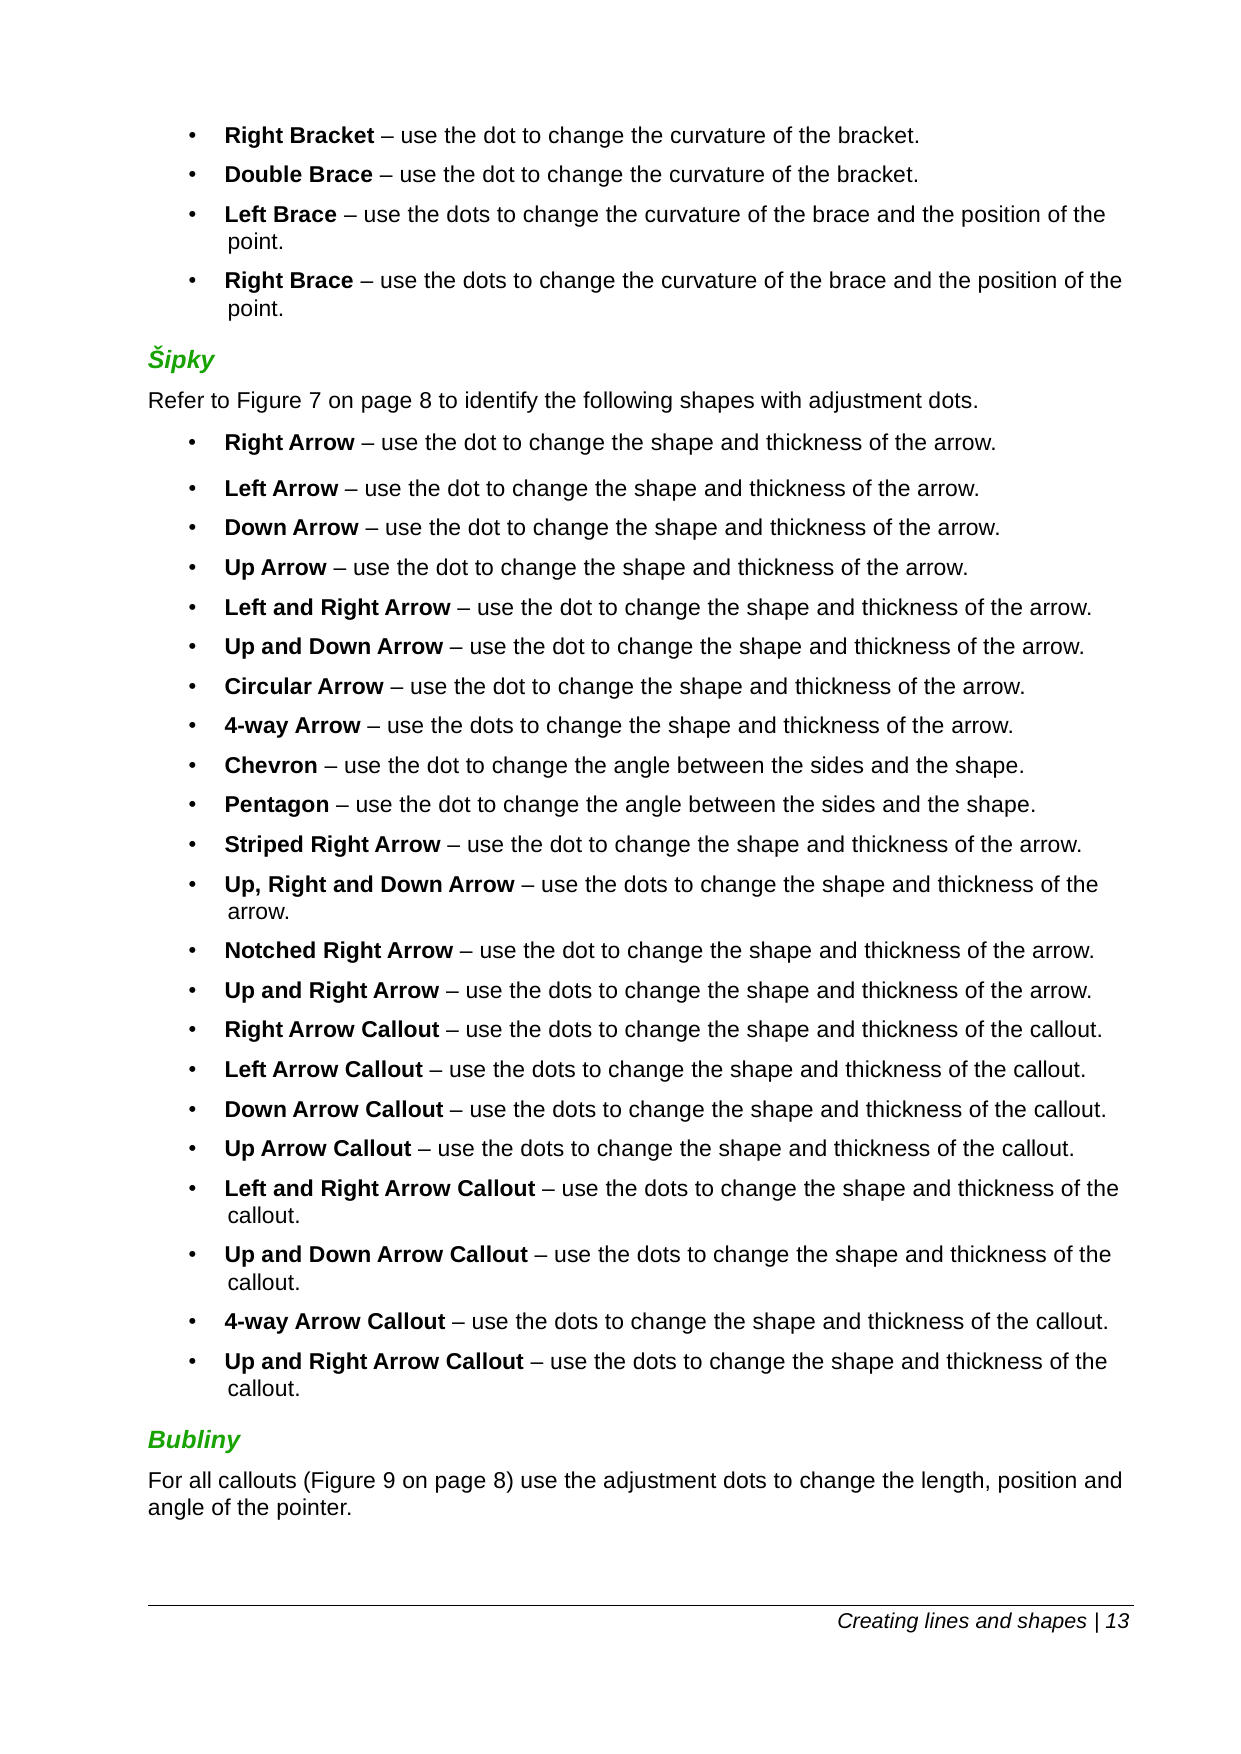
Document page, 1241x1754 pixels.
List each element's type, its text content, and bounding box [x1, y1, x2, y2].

list Up and Right Arrow Callout – use the dots to change the shape and thickness of the callout. [185, 1344, 1134, 1404]
list Up, Right and Down Arrow – use the dots to change the shape and thickness of the arrow. [185, 867, 1134, 924]
list Down Arrow – use the dot to change the shape and thickness of the arrow. [185, 511, 1134, 541]
list Circular Arrow – use the dot to change the shape and thickness of the arrow. [185, 669, 1134, 699]
list Left Brace – use the dots to change the curvature of the brace and the position of the point. [185, 197, 1134, 254]
text For all callouts (Figure 9 on page 8) use the adjustment dots to change the length, position and angle of the pointer. [148, 1466, 1134, 1520]
list Up and Right Arrow – use the dots to change the shape and thickness of the arrow. [185, 973, 1134, 1003]
list Right Bracket – use the dot to change the curvature of the bracket. [185, 118, 1134, 148]
list Left and Right Arrow – use the dot to change the shape and thickness of the arrow. [185, 590, 1134, 620]
subtitle Bubliny [148, 1425, 1134, 1454]
list Striped Right Arrow – use the dot to change the shape and thickness of the arrow. [185, 827, 1134, 857]
text Refer to Figure 7 on page 8 to identify the following shapes with adjustment dots. [148, 386, 1134, 413]
list Up Arrow – use the dot to change the shape and thickness of the arrow. [185, 550, 1134, 580]
list Down Arrow Callout – use the dots to change the shape and thickness of the callout. [185, 1092, 1134, 1122]
list Right Arrow Callout – use the dots to change the shape and thickness of the callout. [185, 1013, 1134, 1043]
list Notched Right Arrow – use the dot to change the shape and thickness of the arrow. [185, 934, 1134, 964]
list Chevron – use the dot to change the angle between the sides and the shape. [185, 748, 1134, 778]
list 4-way Arrow Callout – use the dots to change the shape and thickness of the callout. [185, 1304, 1134, 1334]
list Left and Right Arrow Callout – use the dots to change the shape and thickness of the callout. [185, 1171, 1134, 1228]
list Left Arrow – use the dot to change the shape and thickness of the arrow. [185, 471, 1134, 501]
list Up and Down Arrow Callout – use the dots to change the shape and thickness of the callout. [185, 1238, 1134, 1295]
list Left Arrow Callout – use the dots to change the shape and thickness of the callout. [185, 1052, 1134, 1082]
list Right Brace – use the dots to change the curvature of the brace and the position of the point. [185, 264, 1134, 324]
list Up and Down Arrow – use the dot to change the shape and thickness of the arrow. [185, 629, 1134, 659]
list Up Arrow Callout – use the dots to change the shape and thickness of the callout. [185, 1132, 1134, 1162]
list Right Arrow – use the dot to change the shape and thickness of the arrow. [185, 426, 1134, 459]
subtitle Šipky [148, 344, 1134, 374]
list Pentagon – use the dot to change the angle between the sides and the shape. [185, 788, 1134, 818]
list 4-way Arrow – use the dots to change the shape and thickness of the arrow. [185, 709, 1134, 739]
list Double Brace – use the dot to change the curvature of the bracket. [185, 158, 1134, 188]
